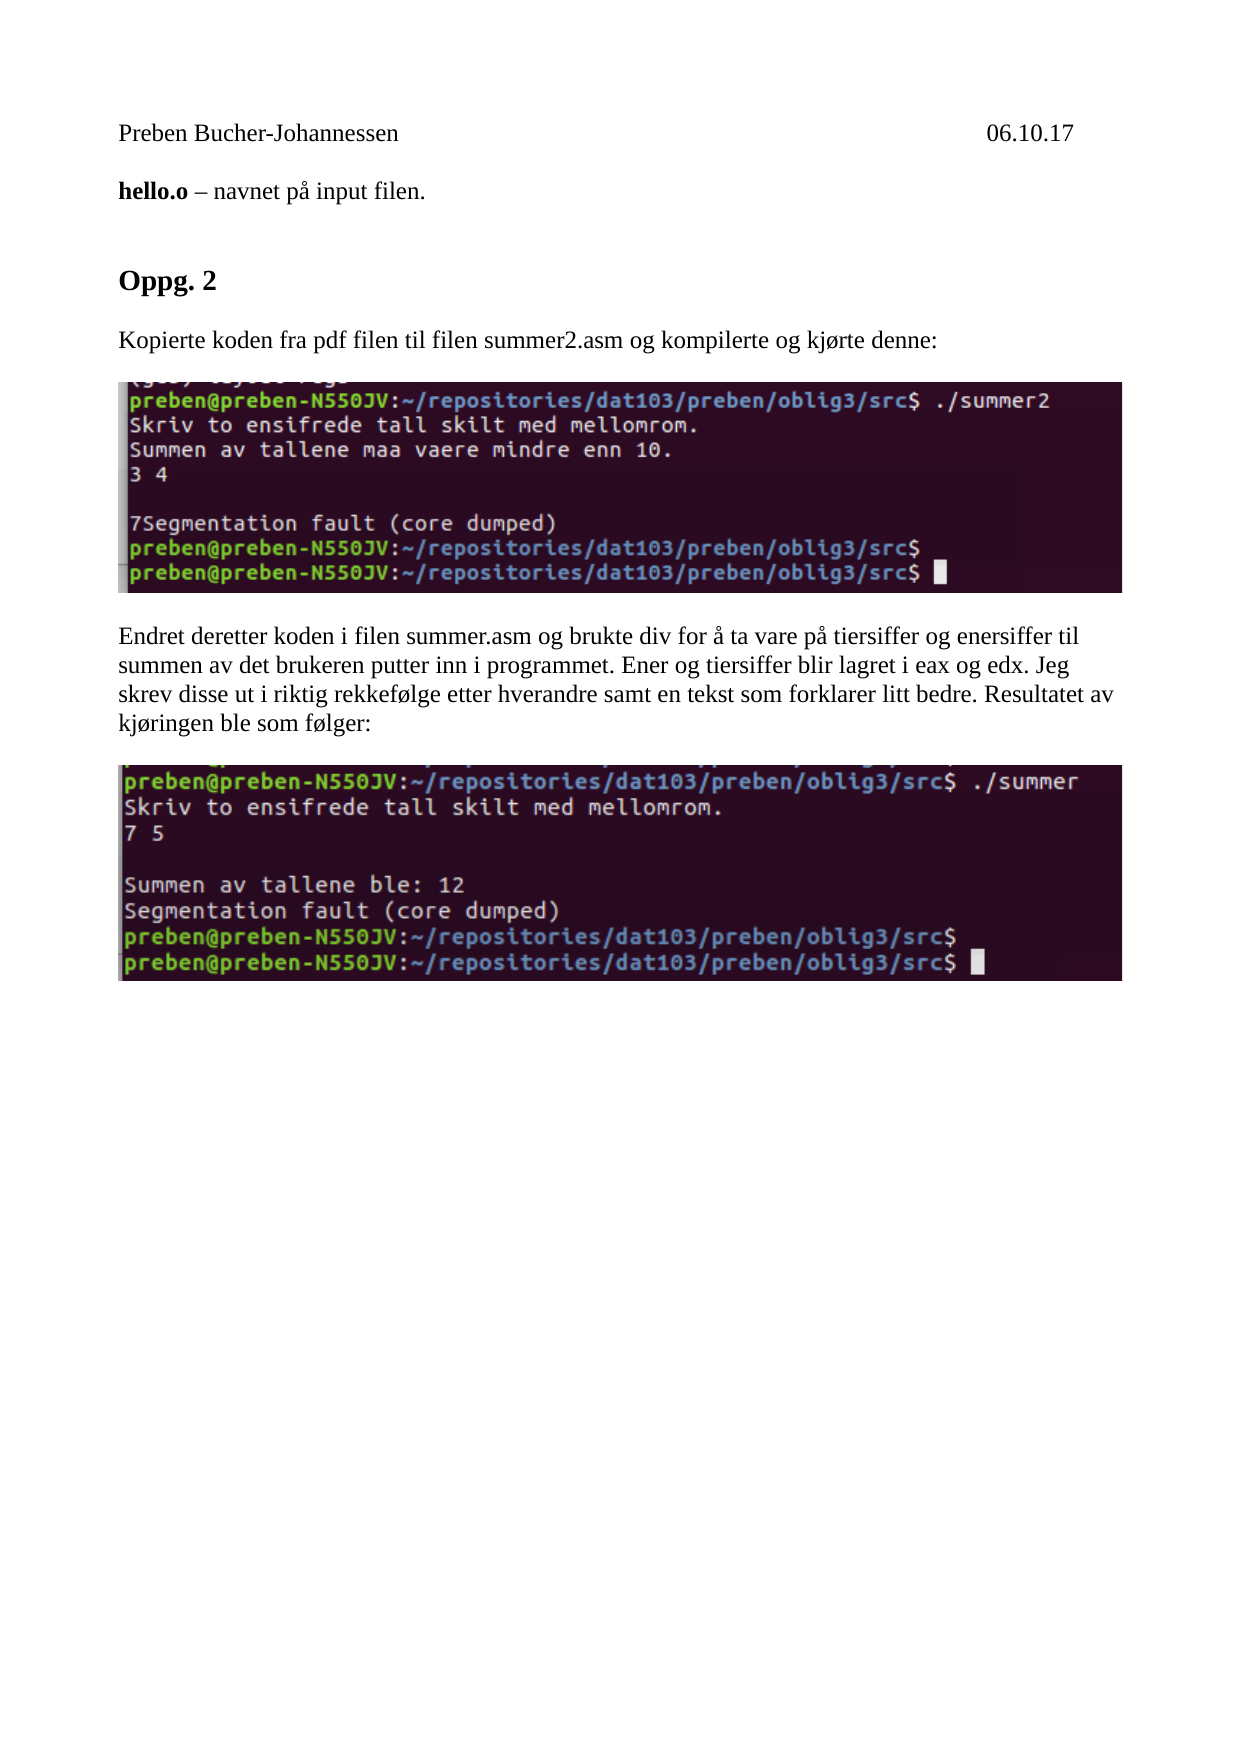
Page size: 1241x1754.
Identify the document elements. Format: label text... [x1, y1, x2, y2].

text Endret deretter koden i filen summer.asm og brukte div for å ta vare på tiersiffer og enersiffer til summen av det brukeren putter inn i programmet. Ener og tiersiffer blir lagret i eax og edx. Jeg skrev disse ut i riktig rekkefølge etter hverandre samt en tekst som forklarer litt bedre. Resultatet av kjøringen ble som følger: [118, 621, 1122, 736]
text Oppg. 2 [118, 263, 1122, 296]
picture [118, 765, 1123, 981]
text hello.o – navnet på input filen. [118, 176, 1122, 205]
picture [118, 382, 1123, 593]
text Kopierte koden fra pdf filen til filen summer2.asm og kompilerte og kjørte denne: [118, 325, 1122, 354]
